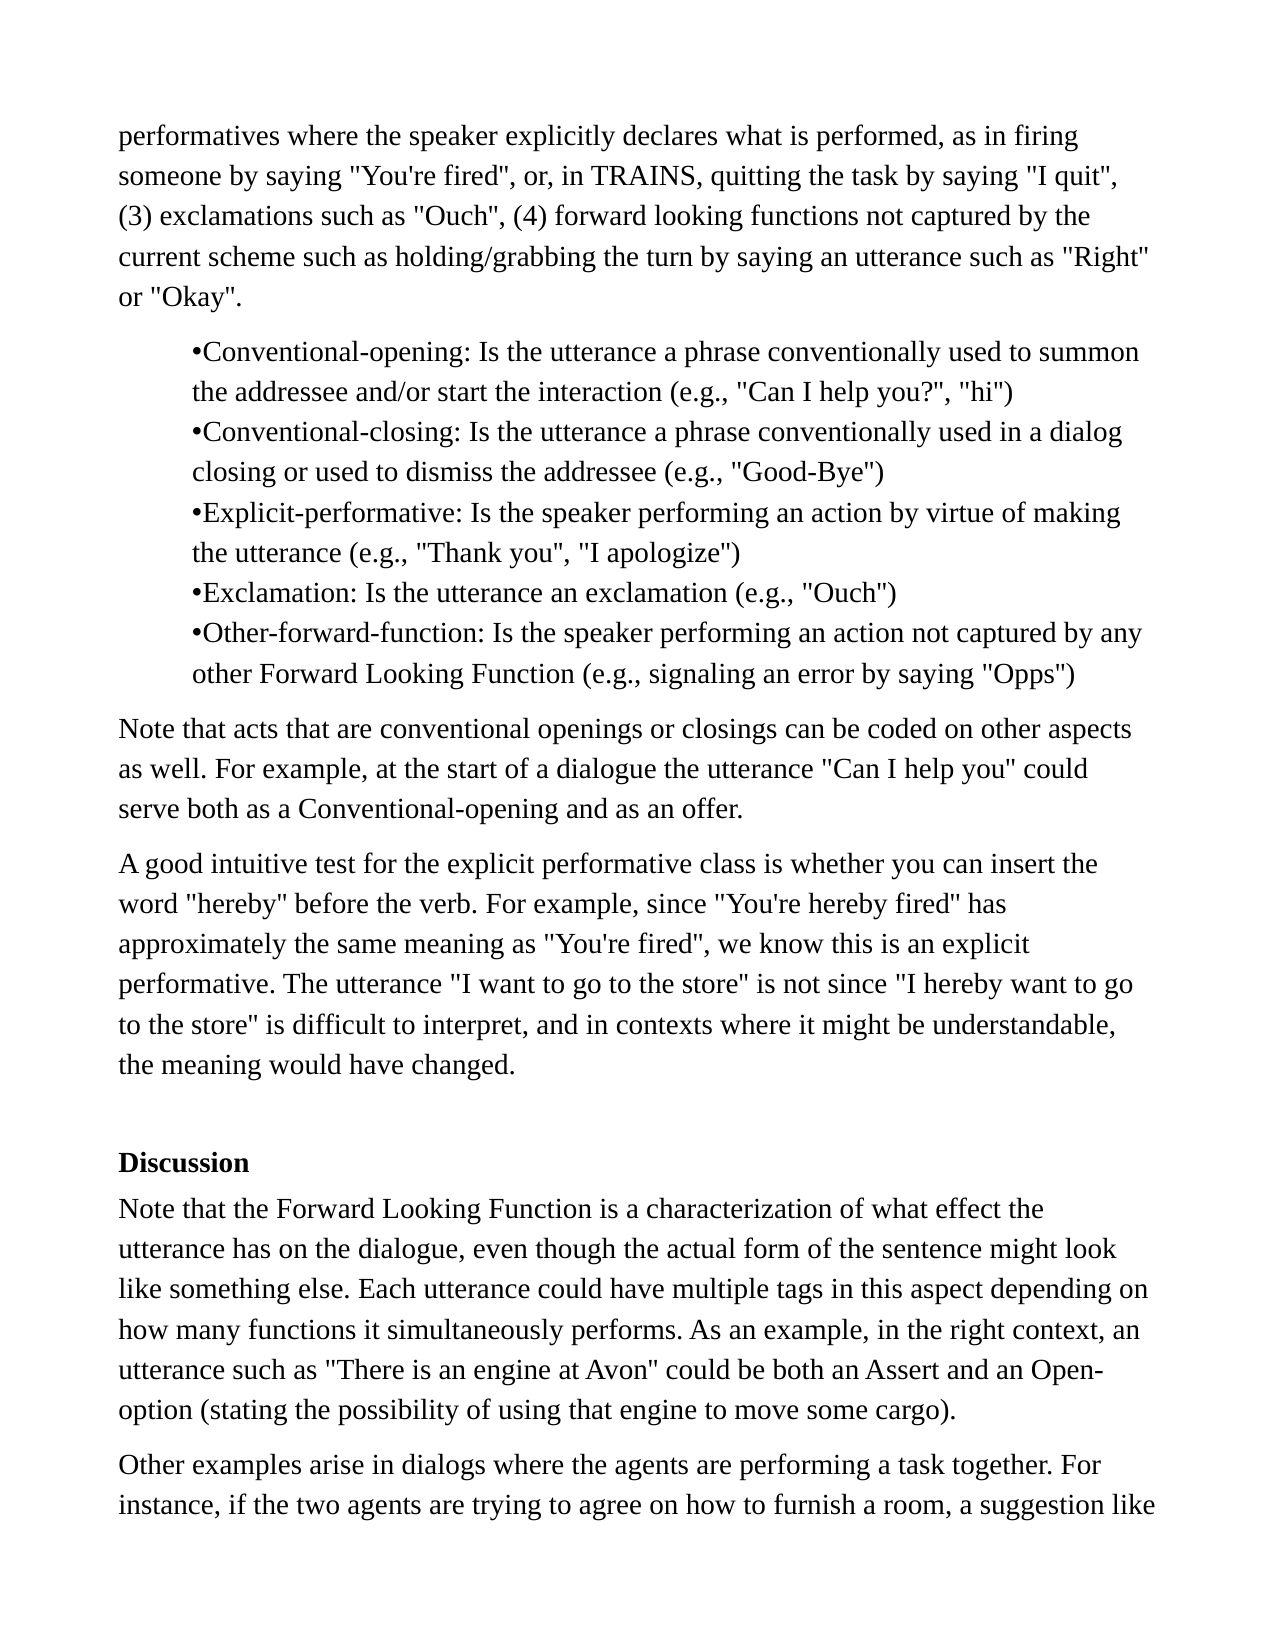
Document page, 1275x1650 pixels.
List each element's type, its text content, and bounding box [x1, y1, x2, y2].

list Exclamation: Is the utterance an exclamation (e.g., "Ouch'') [118, 575, 1157, 609]
list Explicit-performative: Is the speaker performing an action by virtue of making the utterance (e.g., "Thank you'', "I apologize'') [118, 495, 1157, 569]
list Conventional-opening: Is the utterance a phrase conventionally used to summon the addressee and/or start the interaction (e.g., "Can I help you?'', "hi'') [118, 334, 1157, 408]
text Note that acts that are conventional openings or closings can be coded on other aspects as well. For example, at the start of a dialogue the utterance "Can I help you'' could serve both as a Conventional-opening and as an offer. [118, 711, 1157, 825]
list Conventional-closing: Is the utterance a phrase conventionally used in a dialog closing or used to dismiss the addressee (e.g., "Good-Bye'') [118, 414, 1157, 488]
text A good intuitive test for the explicit performative class is whether you can insert the word "hereby'' before the verb. For example, since "You're hereby fired'' has approximately the same meaning as "You're fired'', we know this is an explicit performative. The utterance "I want to go to the store'' is not since "I hereby want to go to the store'' is difficult to interpret, and in contexts where it might be understandable, the meaning would have changed. [118, 846, 1157, 1081]
subtitle Discussion [118, 1145, 1157, 1179]
text Other examples arise in dialogs where the agents are performing a task together. For instance, if the two agents are trying to agree on how to furnish a room, a suggestion like [118, 1447, 1157, 1521]
text Note that the Forward Looking Function is a characterization of what effect the utterance has on the dialogue, even though the actual form of the sentence might look like something else. Each utterance could have multiple tags in this aspect depending on how many functions it simultaneously performs. As an example, in the right context, an utterance such as "There is an engine at Avon'' could be both an Assert and an Open-option (stating the possibility of using that engine to move some cargo). [118, 1191, 1157, 1426]
text performatives where the speaker explicitly declares what is performed, as in firing someone by saying "You're fired'', or, in TRAINS, quitting the task by saying "I quit'', (3) exclamations such as "Ouch'', (4) forward looking functions not captured by the current scheme such as holding/grabbing the turn by saying an utterance such as "Right'' or "Okay''. [118, 118, 1157, 312]
list Other-forward-function: Is the speaker performing an action not captured by any other Forward Looking Function (e.g., signaling an error by saying "Opps'') [118, 616, 1157, 689]
